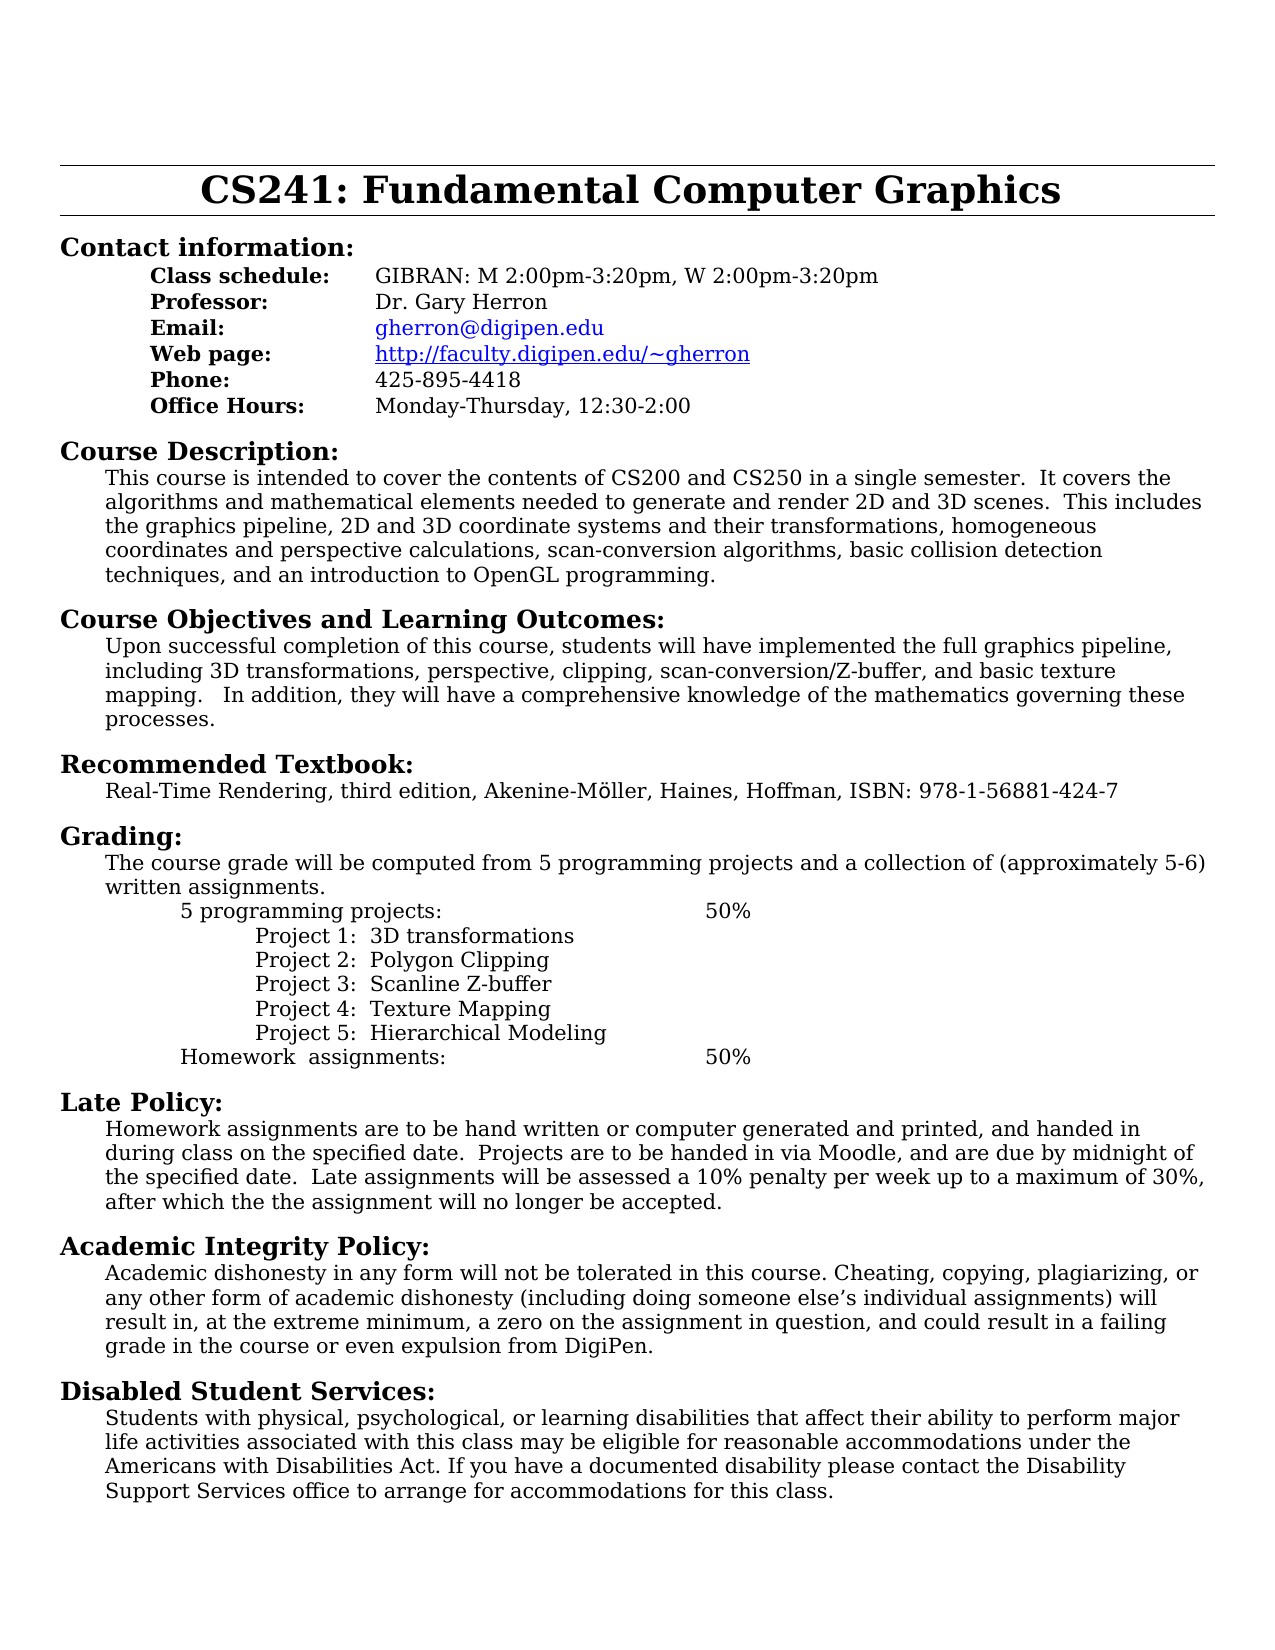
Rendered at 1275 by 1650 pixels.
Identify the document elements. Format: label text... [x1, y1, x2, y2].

subtitle Late Policy: [60, 1087, 1215, 1117]
text Real-Time Rendering, third edition, Akenine-Möller, Haines, Hoffman, ISBN: 978-1-56881-424-7 [105, 779, 1215, 803]
text Project 4: Texture Mapping [105, 997, 1215, 1021]
subtitle Course Objectives and Learning Outcomes: [60, 605, 1215, 635]
subtitle Contact information: [60, 233, 1215, 263]
text Project 2: Polygon Clipping [105, 948, 1215, 972]
text The course grade will be computed from 5 programming projects and a collection of (approximately 5-6) written assignments. [105, 851, 1215, 899]
text 5 programming projects: 50% [105, 899, 1215, 924]
text This course is intended to cover the contents of CS200 and CS250 in a single semester. It covers the algorithms and mathematical elements needed to generate and render 2D and 3D scenes. This includes the graphics pipeline, 2D and 3D coordinate systems and their transformations, homogeneous coordinates and perspective calculations, scan-conversion algorithms, basic collision detection techniques, and an introduction to OpenGL programming. [105, 466, 1215, 587]
text Project 3: Scanline Z-buffer [105, 972, 1215, 997]
subtitle Recommended Textbook: [60, 750, 1215, 779]
list Email: gherron@digipen.edu [150, 316, 1215, 341]
text Homework assignments are to be hand written or computer generated and printed, and handed in during class on the specified date. Projects are to be handed in via Moodle, and are due by midnight of the specified date. Late assignments will be assessed a 10% penalty per week up to a maximum of 30%, after which the the assignment will no longer be accepted. [105, 1117, 1215, 1214]
text Project 1: 3D transformations [105, 924, 1215, 948]
subtitle CS241: Fundamental Computer Graphics [60, 166, 1215, 215]
subtitle Academic Integrity Policy: [60, 1232, 1215, 1262]
text Academic dishonesty in any form will not be tolerated in this course. Cheating, copying, plagiarizing, or any other form of academic dishonesty (including doing someone else’s individual assignments) will result in, at the extreme minimum, a zero on the assignment in question, and could result in a failing grade in the course or even expulsion from DigiPen. [105, 1262, 1215, 1359]
list Class schedule: GIBRAN: M 2:00pm-3:20pm, W 2:00pm-3:20pm [150, 264, 1215, 289]
list Office Hours: Monday-Thursday, 12:30-2:00 [150, 394, 1215, 418]
subtitle Grading: [60, 822, 1215, 851]
subtitle Course Description: [60, 436, 1215, 466]
list Web page: http://faculty.digipen.edu/~gherron [150, 342, 1215, 366]
subtitle Disabled Student Services: [60, 1377, 1215, 1406]
text Homework assignments: 50% [105, 1045, 1215, 1069]
text Upon successful completion of this course, students will have implemented the full graphics pipeline, including 3D transformations, perspective, clipping, scan-conversion/Z-buffer, and basic texture mapping. In addition, they will have a comprehensive knowledge of the mathematics governing these processes. [105, 635, 1215, 732]
list Phone: 425-895-4418 [150, 368, 1215, 392]
text Project 5: Hierarchical Modeling [105, 1021, 1215, 1045]
text Students with physical, psychological, or learning disabilities that affect their ability to perform major life activities associated with this class may be eligible for reasonable accommodations under the Americans with Disabilities Act. If you have a documented disability please contact the Disability Support Services office to arrange for accommodations for this class. [105, 1406, 1215, 1503]
list Professor: Dr. Gary Herron [150, 290, 1215, 314]
